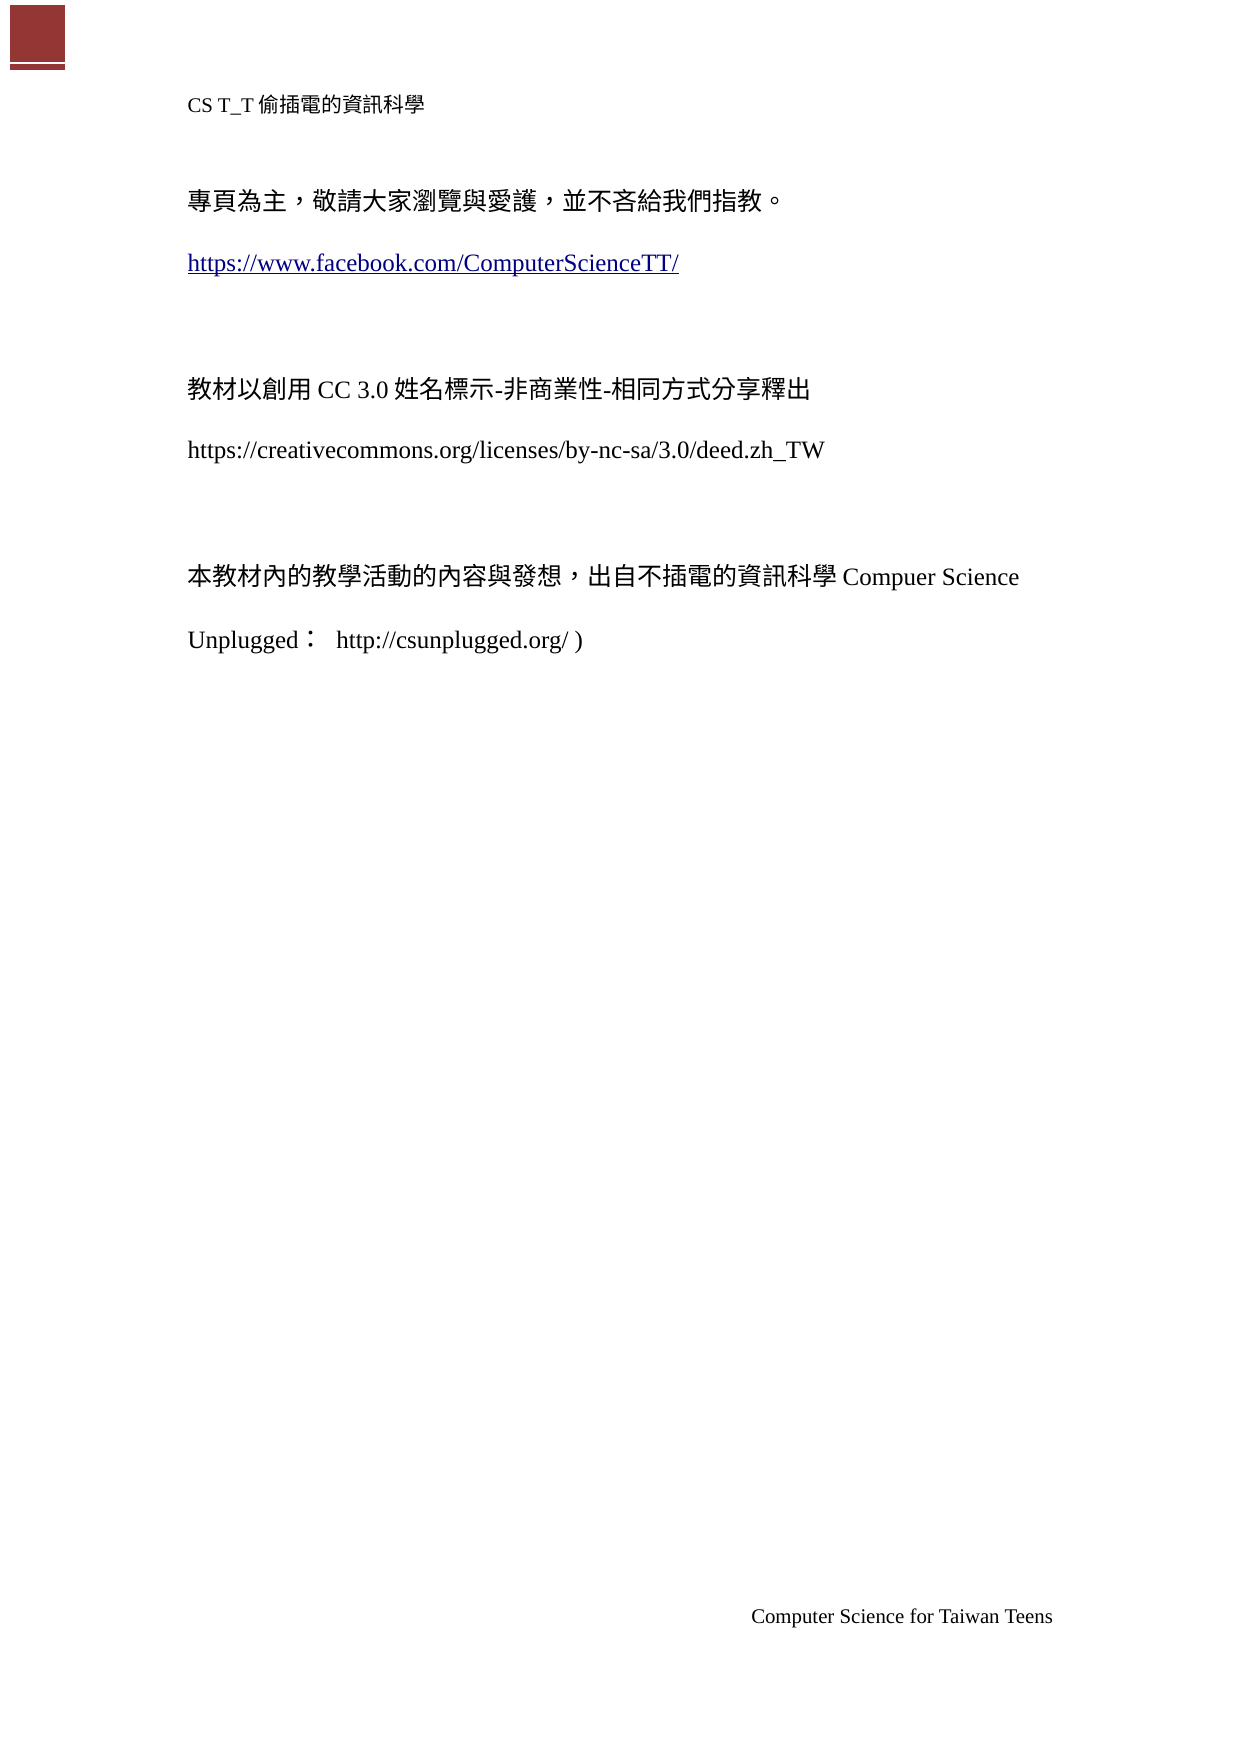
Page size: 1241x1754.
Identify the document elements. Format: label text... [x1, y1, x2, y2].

text 教材以創用CC 3.0 姓名標示-非商業性-相同方式分享釋出 https://creativecommons.org/licenses/by-nc-sa/3.0/deed.zh_TW [187, 346, 1053, 471]
text https://www.facebook.com/ComputerScienceTT/ [187, 221, 1053, 283]
text 本教材內的教學活動的內容與發想，出自不插電的資訊科學Compuer Science Unplugged： http://csunplugged.org/ ) [187, 533, 1053, 658]
text 專頁為主，敬請大家瀏覽與愛護，並不吝給我們指教。 [187, 158, 1053, 221]
